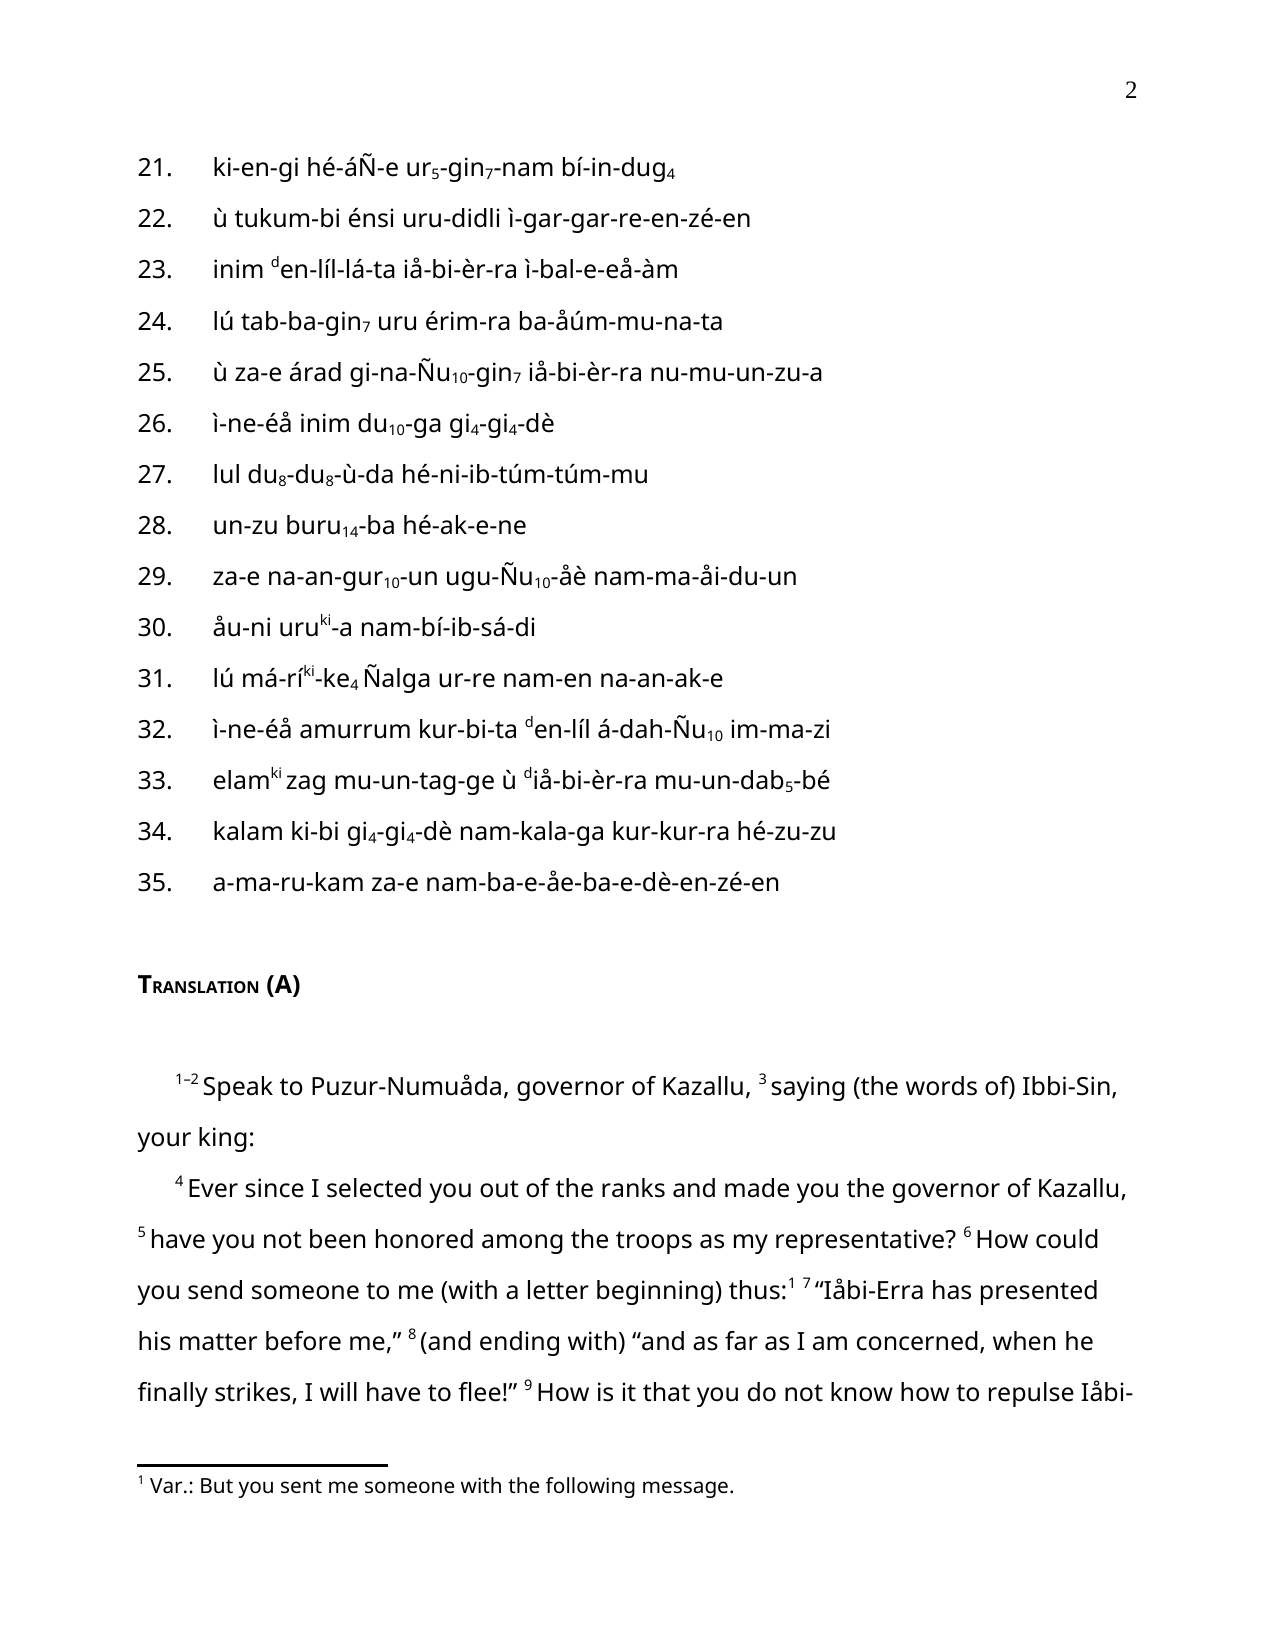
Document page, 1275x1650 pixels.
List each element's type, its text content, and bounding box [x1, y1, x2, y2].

text 32. ì-ne-éå amurrum kur-bi-ta den-líl á-dah-Ñu10 im-ma-zi [137, 711, 1138, 746]
text 23. inim den-líl-lá-ta iå-bi-èr-ra ì-bal-e-eå-àm [137, 252, 1138, 286]
text 33. elamki zag mu-un-tag-ge ù diå-bi-èr-ra mu-un-dab5-bé [137, 762, 1138, 797]
text 25. ù za-e árad gi-na-Ñu10-gin7 iå-bi-èr-ra nu-mu-un-zu-a [137, 354, 1138, 388]
text 26. ì-ne-éå inim du10-ga gi4-gi4-dè [137, 405, 1138, 439]
text 21. ki-en-gi hé-áÑ-e ur5-gin7-nam bí-in-dug4 [137, 150, 1138, 184]
text 4 Ever since I selected you out of the ranks and made you the governor of Kazallu, 5 have you not been honored among the troops as my representative? 6 How could you send someone to me (with a letter beginning) thus: 7 “Iåbi-Erra has presented his matter before me,” ­8 (and ending with) “and as far as I am concerned, when­ he finally strikes, I will have to flee!” 9 How is it that you do not know how to repulse Iåbi- [137, 1171, 1138, 1409]
text 22. ù tukum-bi énsi uru-didli ì-gar-gar-re-en-zé-en [137, 201, 1138, 235]
text Translation (A) [137, 967, 1138, 1001]
text 27. lul du8-du8-ù-da hé-ni-ib-túm-túm-mu [137, 456, 1138, 490]
text 31. lú má-ríki-ke4 Ñalga ur-re nam-en na-an-ak-e [137, 660, 1138, 694]
text 34. kalam ki-bi gi4-gi4-dè nam-kala-ga kur-kur-ra hé-zu-zu [137, 813, 1138, 848]
text 1–2 Speak to Puzur-Numuåda, governor of Kazallu, 3 saying (the words of) Ibbi-Sin, your king: [137, 1069, 1138, 1154]
text 24. lú tab-ba-gin7 uru érim-ra ba-åúm-mu-na-ta [137, 303, 1138, 337]
text 29. za-e na-an-gur10-un ugu-Ñu10-åè nam-ma-åi-du-un [137, 558, 1138, 592]
text 35. a-ma-ru-kam za-e nam-ba-e-åe-ba-e-dè-en-zé-en [137, 864, 1138, 899]
text 30. åu-ni uruki-a nam-bí-ib-sá-di [137, 609, 1138, 643]
text Var.: But you sent me someone with the following message. [137, 1472, 1138, 1500]
text 28. un-zu buru14-ba hé-ak-e-ne [137, 507, 1138, 541]
